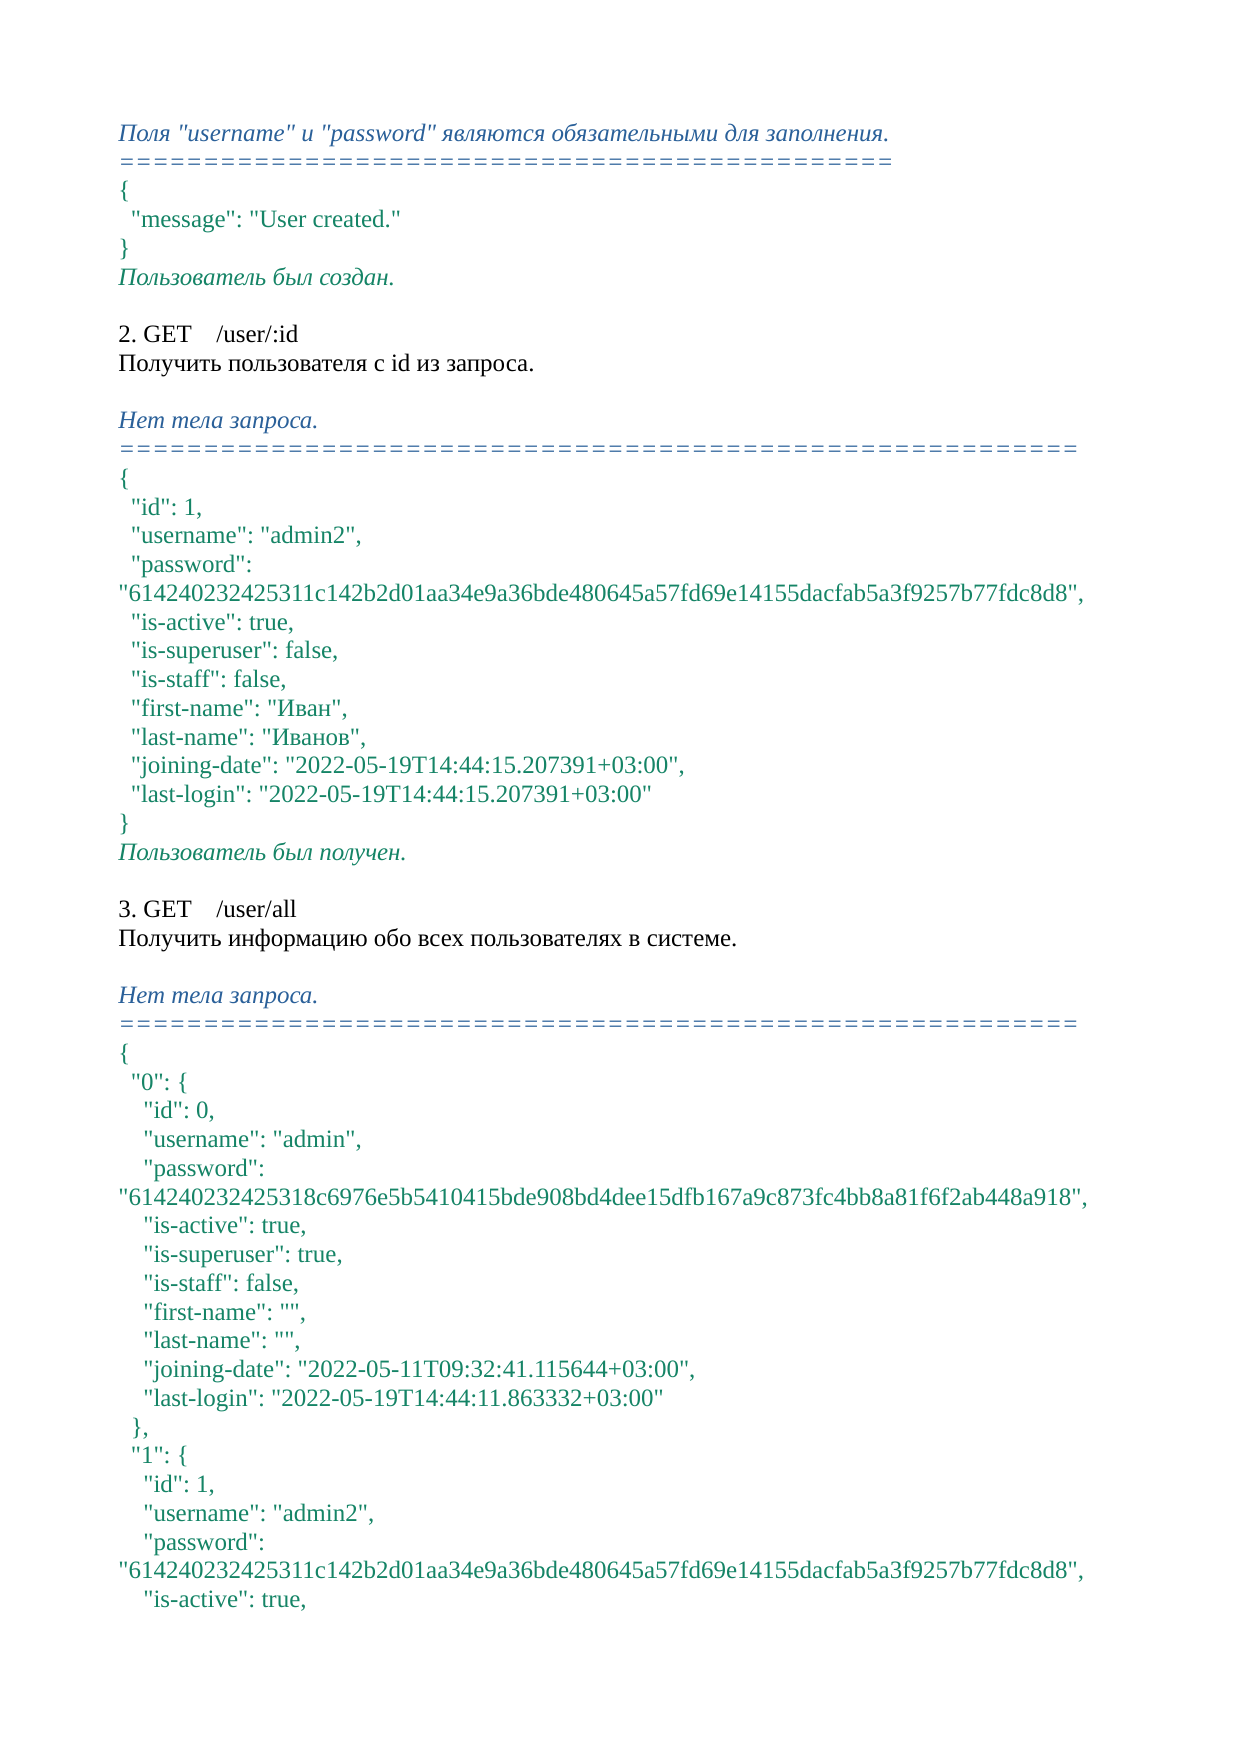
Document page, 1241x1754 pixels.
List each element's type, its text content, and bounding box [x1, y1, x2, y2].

text "username": "admin2", [118, 1498, 1122, 1527]
text "1": { [118, 1441, 1122, 1469]
text } [118, 233, 1122, 262]
text 2. GET /user/:id [118, 319, 1122, 348]
text ========================================================= [118, 1009, 1122, 1038]
text "last-login": "2022-05-19T14:44:15.207391+03:00" [118, 779, 1122, 808]
text Пользователь был получен. [118, 837, 1122, 866]
text "is-staff": false, [118, 1268, 1122, 1297]
text "is-staff": false, [118, 664, 1122, 693]
text Получить пользователя c id из запроса. [118, 348, 1122, 377]
text "password": "614240232425311c142b2d01aa34e9a36bde480645a57fd69e14155dacfab5a3f9257b77fdc8d8", [118, 1527, 1122, 1584]
text "0": { [118, 1067, 1122, 1096]
text { [118, 463, 1122, 492]
text { [118, 1038, 1122, 1067]
text "joining-date": "2022-05-11T09:32:41.115644+03:00", [118, 1354, 1122, 1383]
text "password": "614240232425318c6976e5b5410415bde908bd4dee15dfb167a9c873fc4bb8a81f6f2ab448a918", [118, 1153, 1122, 1211]
text "password": "614240232425311c142b2d01aa34e9a36bde480645a57fd69e14155dacfab5a3f9257b77fdc8d8", [118, 549, 1122, 607]
text ============================================== [118, 147, 1122, 176]
text "id": 0, [118, 1096, 1122, 1124]
text "id": 1, [118, 492, 1122, 521]
text } [118, 808, 1122, 837]
text Нет тела запроса. [118, 981, 1122, 1009]
text "is-superuser": false, [118, 636, 1122, 664]
text 3. GET /user/all [118, 894, 1122, 923]
text "id": 1, [118, 1469, 1122, 1498]
text { [118, 176, 1122, 204]
text "is-active": true, [118, 1211, 1122, 1239]
text ========================================================= [118, 434, 1122, 463]
text "is-superuser": true, [118, 1239, 1122, 1268]
text "joining-date": "2022-05-19T14:44:15.207391+03:00", [118, 751, 1122, 779]
text "last-name": "Иванов", [118, 722, 1122, 751]
text "last-login": "2022-05-19T14:44:11.863332+03:00" [118, 1383, 1122, 1412]
text "username": "admin2", [118, 521, 1122, 549]
text }, [118, 1412, 1122, 1441]
text Поля "username" и "password" являются обязательными для заполнения. [118, 118, 1122, 147]
text "username": "admin", [118, 1124, 1122, 1153]
text Получить информацию обо всех пользователях в системе. [118, 923, 1122, 952]
text "last-name": "", [118, 1326, 1122, 1354]
text "is-active": true, [118, 607, 1122, 636]
text Нет тела запроса. [118, 406, 1122, 434]
text "is-active": true, [118, 1584, 1122, 1613]
text "first-name": "Иван", [118, 693, 1122, 722]
text Пользователь был создан. [118, 262, 1122, 291]
text "message": "User created." [118, 204, 1122, 233]
text "first-name": "", [118, 1297, 1122, 1326]
